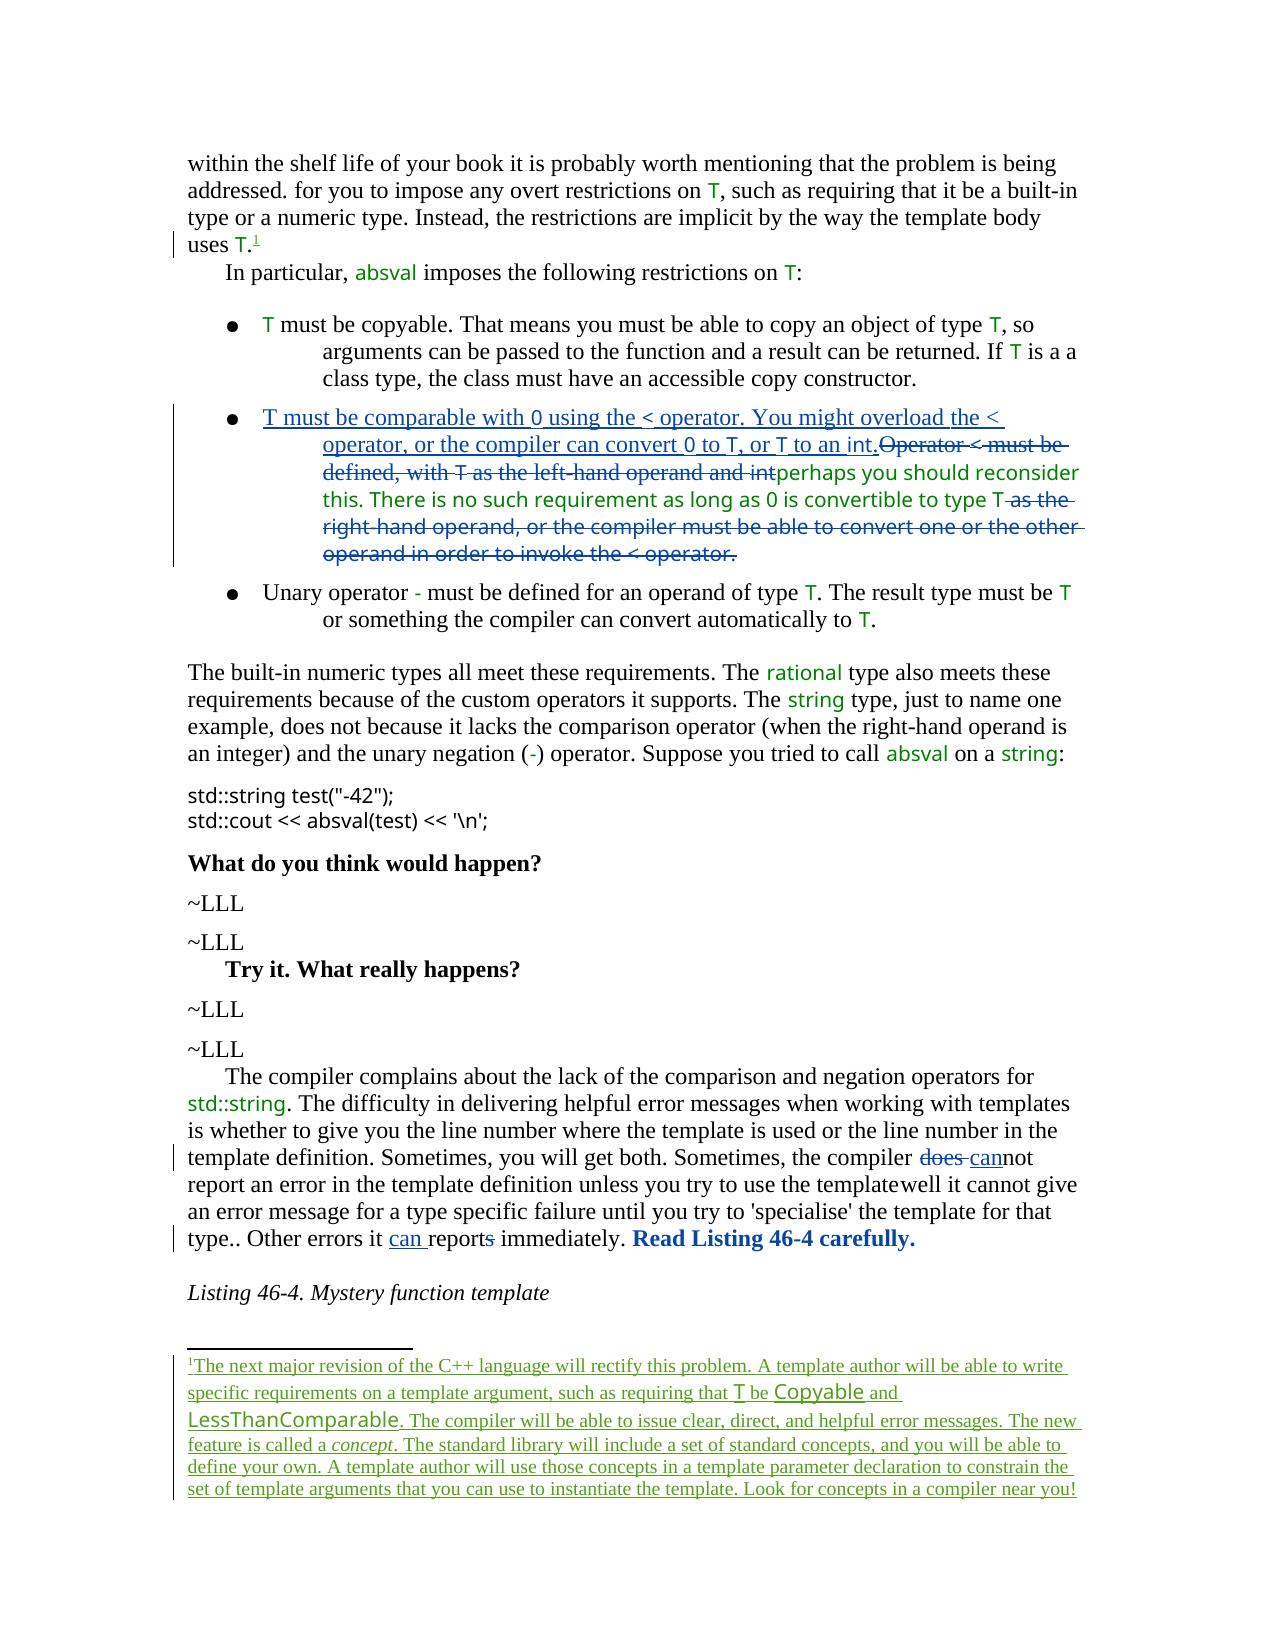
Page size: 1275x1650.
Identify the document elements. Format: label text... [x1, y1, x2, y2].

list Unary operator - must be defined for an operand of type T. The result type must be T or something the compiler can convert automatically to T. [225, 579, 1087, 633]
text std::cout << absval(test) << '\n'; [187, 808, 1072, 833]
text In particular, absval imposes the following restrictions on T: [187, 258, 1087, 285]
list T must be copyable. That means you must be able to copy an object of type T, so arguments can be passed to the function and a result can be returned. If T is a a class type, the class must have an accessible copy constructor. [225, 310, 1087, 392]
text ~LLL [187, 996, 1087, 1023]
text The next major revision of the C++ language will rectify this problem. A template author will be able to write specific requirements on a template argument, such as requiring that T be Copyable and LessThanComparable. The compiler will be able to issue clear, direct, and helpful error messages. The new feature is called a concept. The standard library will include a set of standard concepts, and you will be able to define your own. A template author will use those concepts in a template parameter declaration to constrain the set of template arguments that you can use to instantiate the template. Look for concepts in a compiler near you! [187, 1355, 1087, 1500]
text The built-in numeric types all meet these requirements. The rational type also meets these requirements because of the custom operators it supports. The string type, just to name one example, does not because it lacks the comparison operator (when the right-hand operand is an integer) and the unary negation (-) operator. Suppose you tried to call absval on a string: [187, 658, 1087, 767]
list T must be comparable with 0 using the < operator. You might overload the < operator, or the compiler can convert 0 to T, or T to an int.perhaps you should reconsider this. There is no such requirement as long as 0 is convertible to type T [225, 404, 1087, 567]
text Listing 46-4. Mystery function template [187, 1277, 1087, 1306]
text ~LLL [187, 929, 1087, 956]
text The compiler complains about the lack of the comparison and negation operators for std::string. The difficulty in delivering helpful error messages when working with templates is whether to give you the line number where the template is used or the line number in the template definition. Sometimes, you will get both. Sometimes, the compiler cannot report an error in the template definition unless you try to use the templatewell it cannot give an error message for a type specific failure until you try to 'specialise' the template for that type.. Other errors it can report immediately. Read Listing 46-4 carefully. [187, 1062, 1087, 1252]
text What do you think would happen? [187, 850, 1087, 877]
text ~LLL [187, 1035, 1087, 1062]
text std::string test("-42"); [187, 783, 1072, 808]
text within the shelf life of your book it is probably worth mentioning that the problem is being addressed. for you to impose any overt restrictions on T, such as requiring that it be a built-in type or a numeric type. Instead, the restrictions are implicit by the way the template body uses T. [187, 150, 1087, 258]
text Try it. What really happens? [187, 956, 1087, 983]
text ~LLL [187, 889, 1087, 917]
